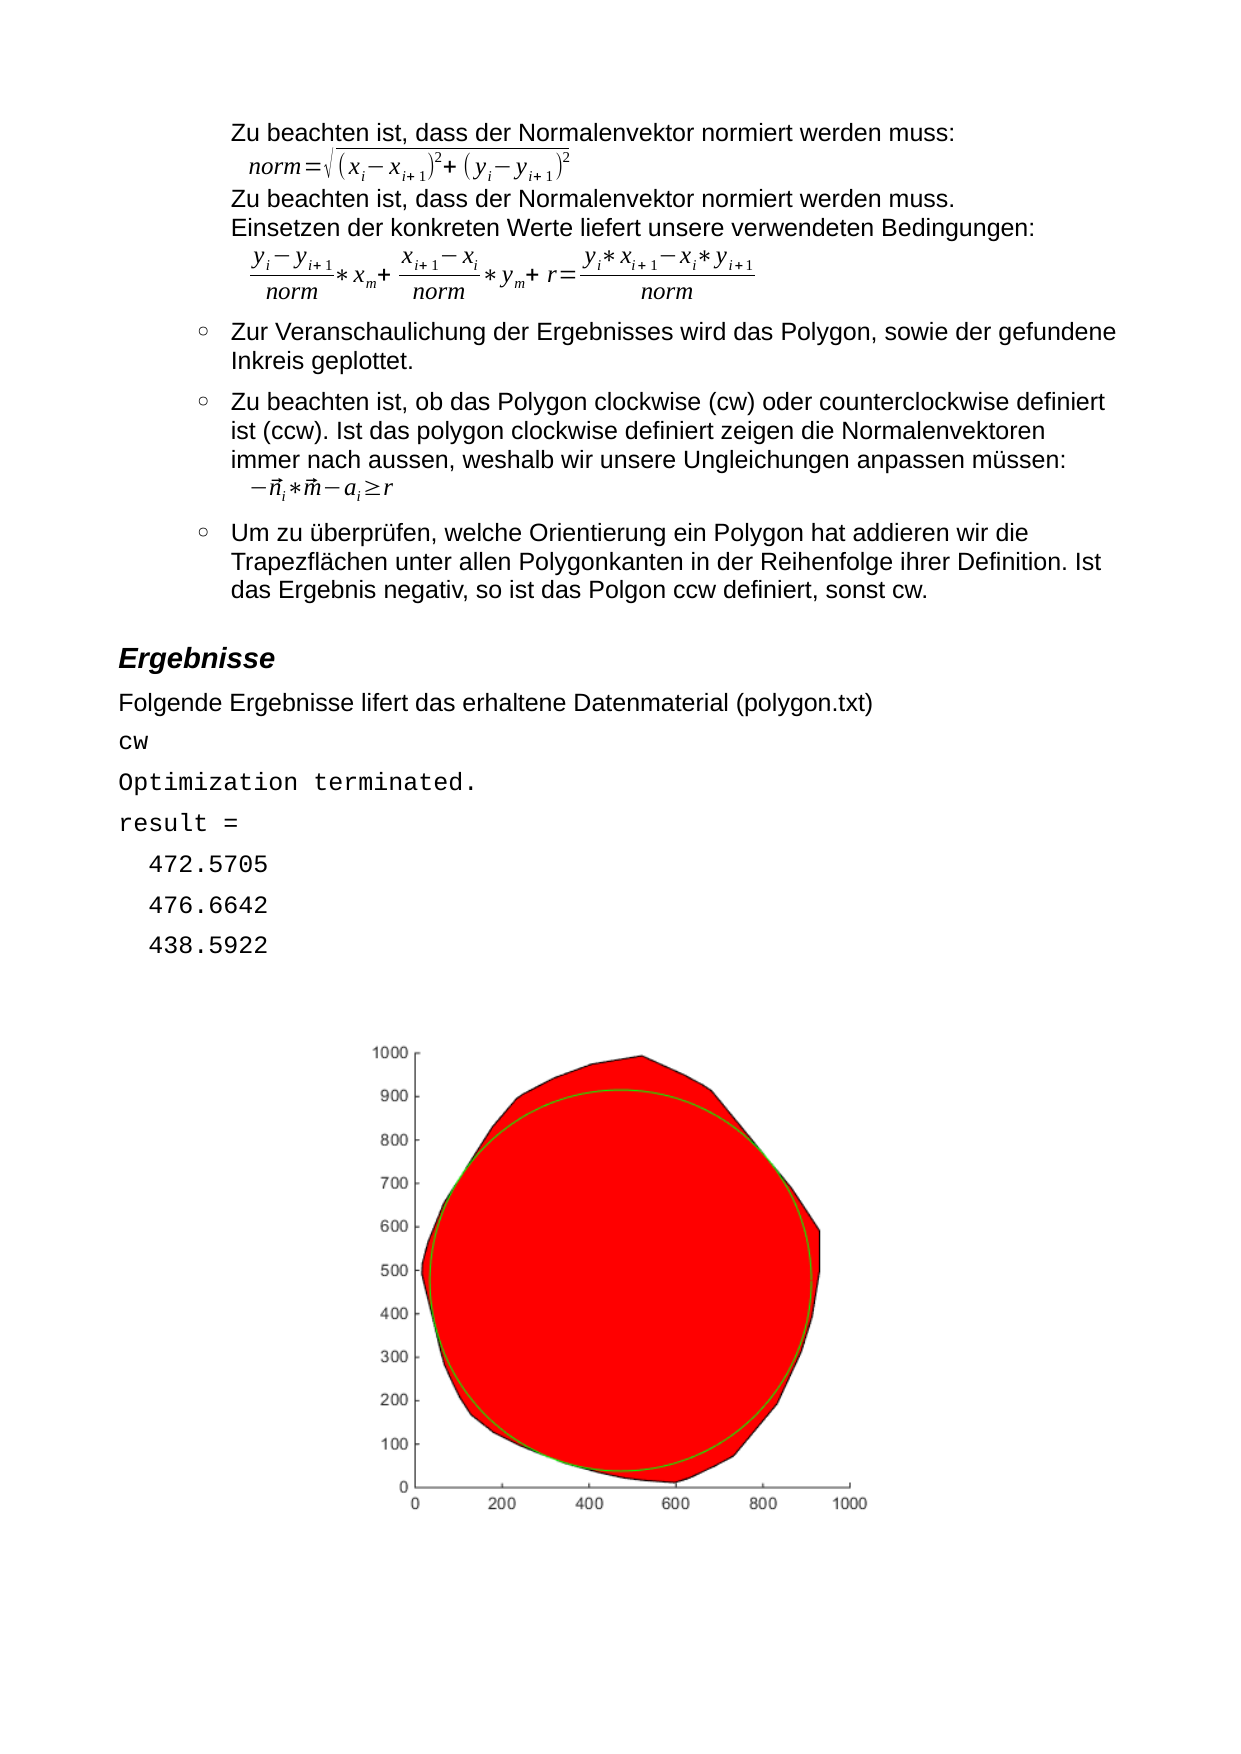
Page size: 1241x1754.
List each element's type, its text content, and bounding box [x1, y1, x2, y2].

text 472.5705 [118, 851, 1122, 880]
text 438.5922 [118, 933, 1122, 961]
subtitle Ergebnisse [118, 642, 1122, 675]
list Um zu überprüfen, welche Orientierung ein Polygon hat addieren wir die Trapezflächen unter allen Polygonkanten in der Reihenfolge ihrer Definition. Ist das Ergebnis negativ, so ist das Polgon ccw definiert, sonst cw. [193, 518, 1122, 604]
text result = [118, 811, 1122, 839]
text cw [118, 729, 1122, 757]
text Optimization terminated. [118, 770, 1122, 798]
text Folgende Ergebnisse lifert das erhaltene Datenmaterial (polygon.txt) [118, 688, 1122, 716]
text 476.6642 [118, 892, 1122, 921]
list Unsere Bedingungen sind dadurch gegeben, dass der Kreisradius nicht größer sein darf als der kleinste Abstand des Kreismittelpunktes zu jeder Polygonkante. Das lässt sich so formulieren: Dabei sind und die Normalenvektoren sowie die Abstände zum Ursprung der Polygonkanten in der Hesse Normalenform. ist der Mittelpunkt des Kreises. Für einen beliebigen Mittelpunkt ergibt den Abstand dieses zur Polygonkante. Durch die Multiplikation mit -1 drehen wir das Ungleichungszeichen um. Matlab freut sich darüber (linprog mag <= lieber). Zu beachten ist, dass der Normalenvektor normiert werden muss: Zu beachten ist, dass der Normalenvektor normiert werden muss. Einsetzen der konkreten Werte liefert unsere verwendeten Bedingungen: [193, 118, 1122, 305]
list Zu beachten ist, ob das Polygon clockwise (cw) oder counterclockwise definiert ist (ccw). Ist das polygon clockwise definiert zeigen die Normalenvektoren immer nach aussen, weshalb wir unsere Ungleichungen anpassen müssen: [193, 387, 1122, 505]
list Zur Veranschaulichung der Ergebnisses wird das Polygon, sowie der gefundene Inkreis geplottet. [193, 317, 1122, 375]
